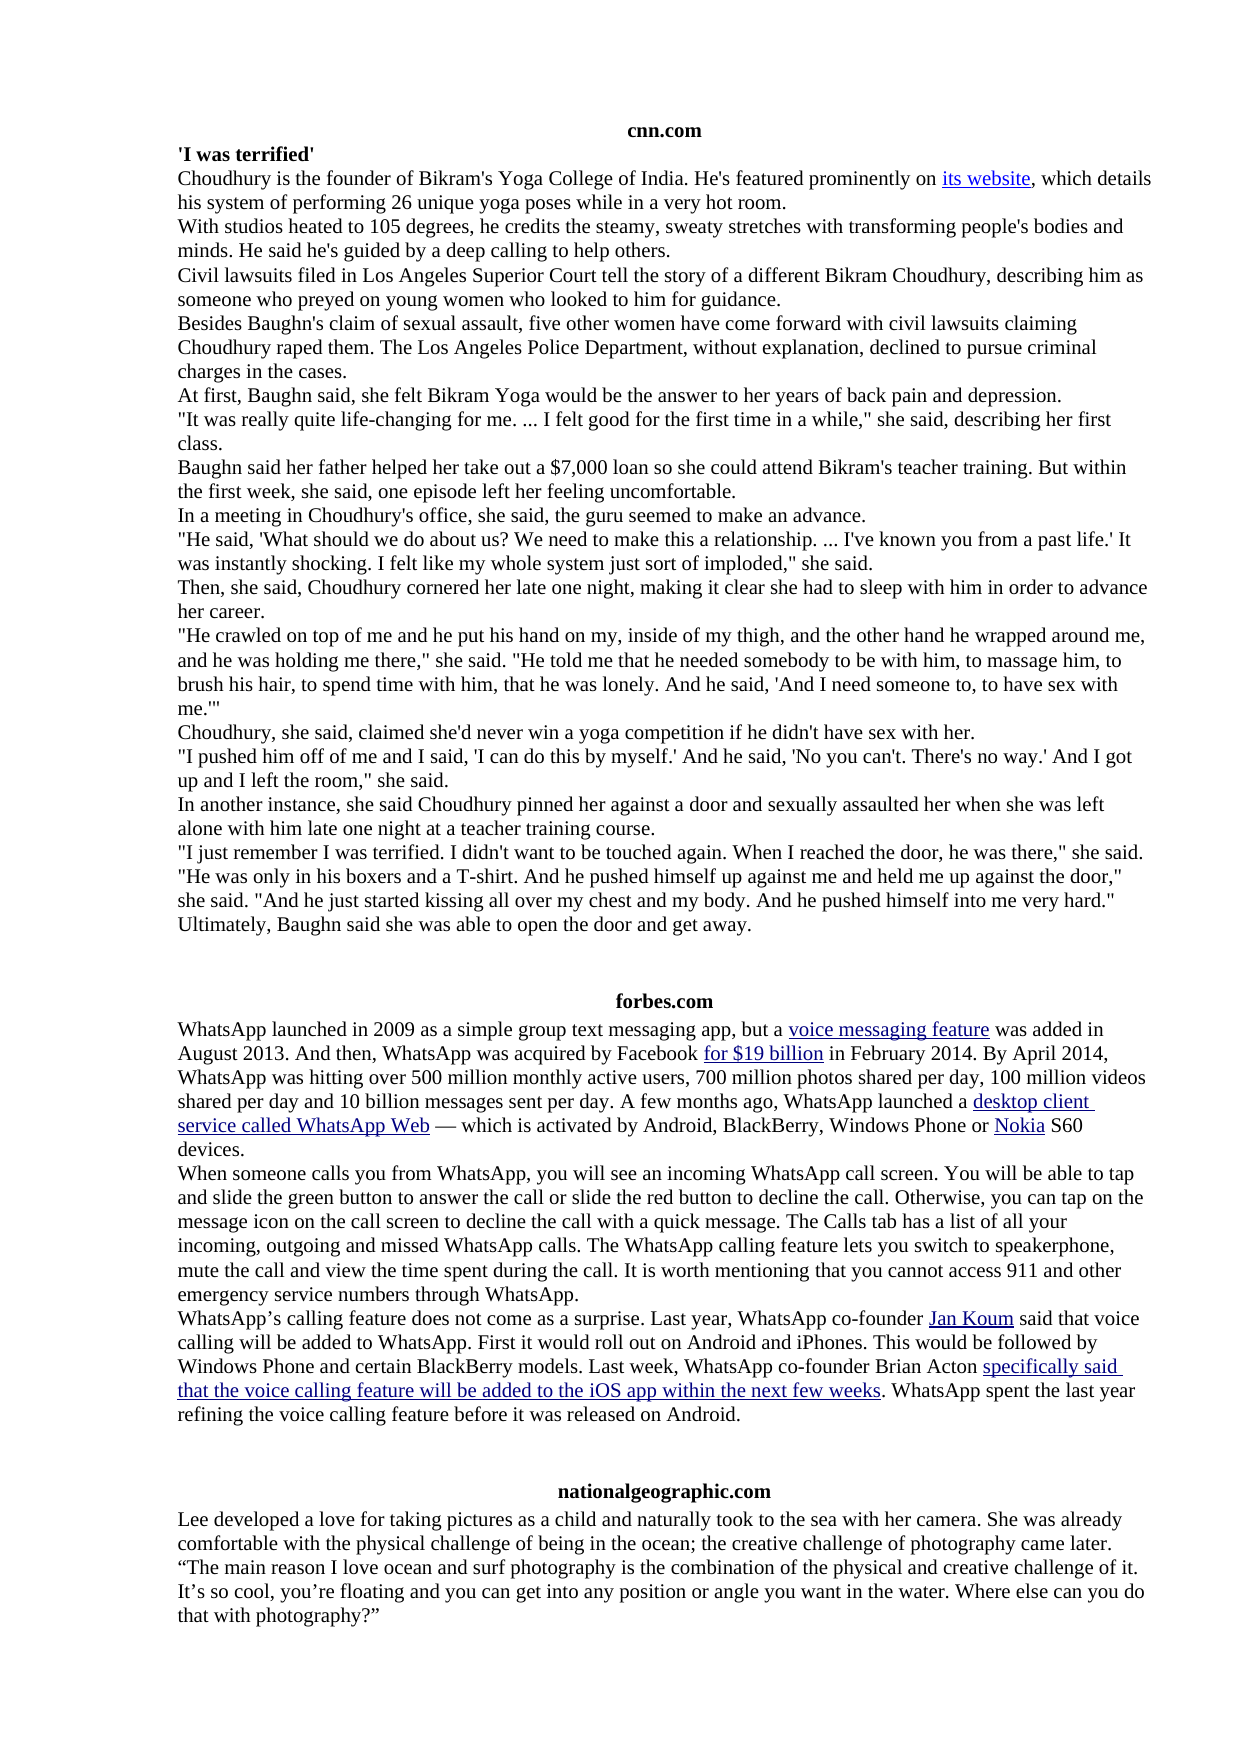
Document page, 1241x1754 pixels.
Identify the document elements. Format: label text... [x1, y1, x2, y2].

text With studios heated to 105 degrees, he credits the steamy, sweaty stretches with transforming people's bodies and minds. He said he's guided by a deep calling to help others. [177, 214, 1152, 262]
text "He said, 'What should we do about us? We need to make this a relationship. ... I've known you from a past life.' It was instantly shocking. I felt like my whole system just sort of imploded," she said. [177, 527, 1152, 575]
text cnn.com [177, 118, 1152, 142]
text When someone calls you from WhatsApp, you will see an incoming WhatsApp call screen. You will be able to tap and slide the green button to answer the call or slide the red button to decline the call. Otherwise, you can tap on the message icon on the call screen to decline the call with a quick message. The Calls tab has a list of all your incoming, outgoing and missed WhatsApp calls. The WhatsApp calling feature lets you switch to speakerphone, mute the call and view the time spent during the call. It is worth mentioning that you cannot access 911 and other emergency service numbers through WhatsApp. [177, 1161, 1152, 1306]
text "It was really quite life-changing for me. ... I felt good for the first time in a while," she said, describing her first class. [177, 407, 1152, 455]
text Baughn said her father helped her take out a $7,000 loan so she could attend Bikram's teacher training. But within the first week, she said, one episode left her feeling uncomfortable. [177, 455, 1152, 503]
text Ultimately, Baughn said she was able to open the door and get away. [177, 912, 1152, 936]
text Lee developed a love for taking pictures as a child and naturally took to the sea with her camera. She was already comfortable with the physical challenge of being in the ocean; the creative challenge of photography came later. [177, 1507, 1152, 1555]
text Besides Baughn's claim of sexual assault, five other women have come forward with civil lawsuits claiming Choudhury raped them. The Los Angeles Police Department, without explanation, declined to pursue criminal charges in the cases. [177, 311, 1152, 383]
text nationalgeographic.com [177, 1479, 1152, 1503]
text "I just remember I was terrified. I didn't want to be touched again. When I reached the door, he was there," she said. "He was only in his boxers and a T-shirt. And he pushed himself up against me and held me up against the door," she said. "And he just started kissing all over my chest and my body. And he pushed himself into me very hard." [177, 840, 1152, 912]
text In another instance, she said Choudhury pinned her against a door and sexually assaulted her when she was left alone with him late one night at a teacher training course. [177, 792, 1152, 840]
text Choudhury is the founder of Bikram's Yoga College of India. He's featured prominently on its website, which details his system of performing 26 unique yoga poses while in a very hot room. [177, 166, 1152, 214]
text "He crawled on top of me and he put his hand on my, inside of my thigh, and the other hand he wrapped around me, and he was holding me there," she said. "He told me that he needed somebody to be with him, to massage him, to brush his hair, to spend time with him, that he was lonely. And he said, 'And I need someone to, to have sex with me.'" [177, 623, 1152, 720]
text Choudhury, she said, claimed she'd never win a yoga competition if he didn't have sex with her. [177, 720, 1152, 744]
text Then, she said, Choudhury cornered her late one night, making it clear she had to sleep with him in order to advance her career. [177, 575, 1152, 623]
text "I pushed him off of me and I said, 'I can do this by myself.' And he said, 'No you can't. There's no way.' And I got up and I left the room," she said. [177, 744, 1152, 792]
text WhatsApp’s calling feature does not come as a surprise. Last year, WhatsApp co-founder Jan Koum said that voice calling will be added to WhatsApp. First it would roll out on Android and iPhones. This would be followed by Windows Phone and certain BlackBerry models. Last week, WhatsApp co-founder Brian Acton specifically said that the voice calling feature will be added to the iOS app within the next few weeks. WhatsApp spent the last year refining the voice calling feature before it was released on Android. [177, 1306, 1152, 1426]
text WhatsApp launched in 2009 as a simple group text messaging app, but a voice messaging feature was added in August 2013. And then, WhatsApp was acquired by Facebook for $19 billion in February 2014. By April 2014, WhatsApp was hitting over 500 million monthly active users, 700 million photos shared per day, 100 million videos shared per day and 10 billion messages sent per day. A few months ago, WhatsApp launched a desktop client service called WhatsApp Web — which is activated by Android, BlackBerry, Windows Phone or Nokia S60 devices. [177, 1017, 1152, 1161]
text At first, Baughn said, she felt Bikram Yoga would be the answer to her years of back pain and depression. [177, 383, 1152, 407]
text In a meeting in Choudhury's office, she said, the guru seemed to make an advance. [177, 503, 1152, 527]
text 'I was terrified' [177, 142, 1152, 166]
text Civil lawsuits filed in Los Angeles Superior Court tell the story of a different Bikram Choudhury, describing him as someone who preyed on young women who looked to him for guidance. [177, 262, 1152, 311]
text “The main reason I love ocean and surf photography is the combination of the physical and creative challenge of it. It’s so cool, you’re floating and you can get into any position or angle you want in the water. Where else can you do that with photography?” [177, 1555, 1152, 1627]
text forbes.com [177, 989, 1152, 1013]
